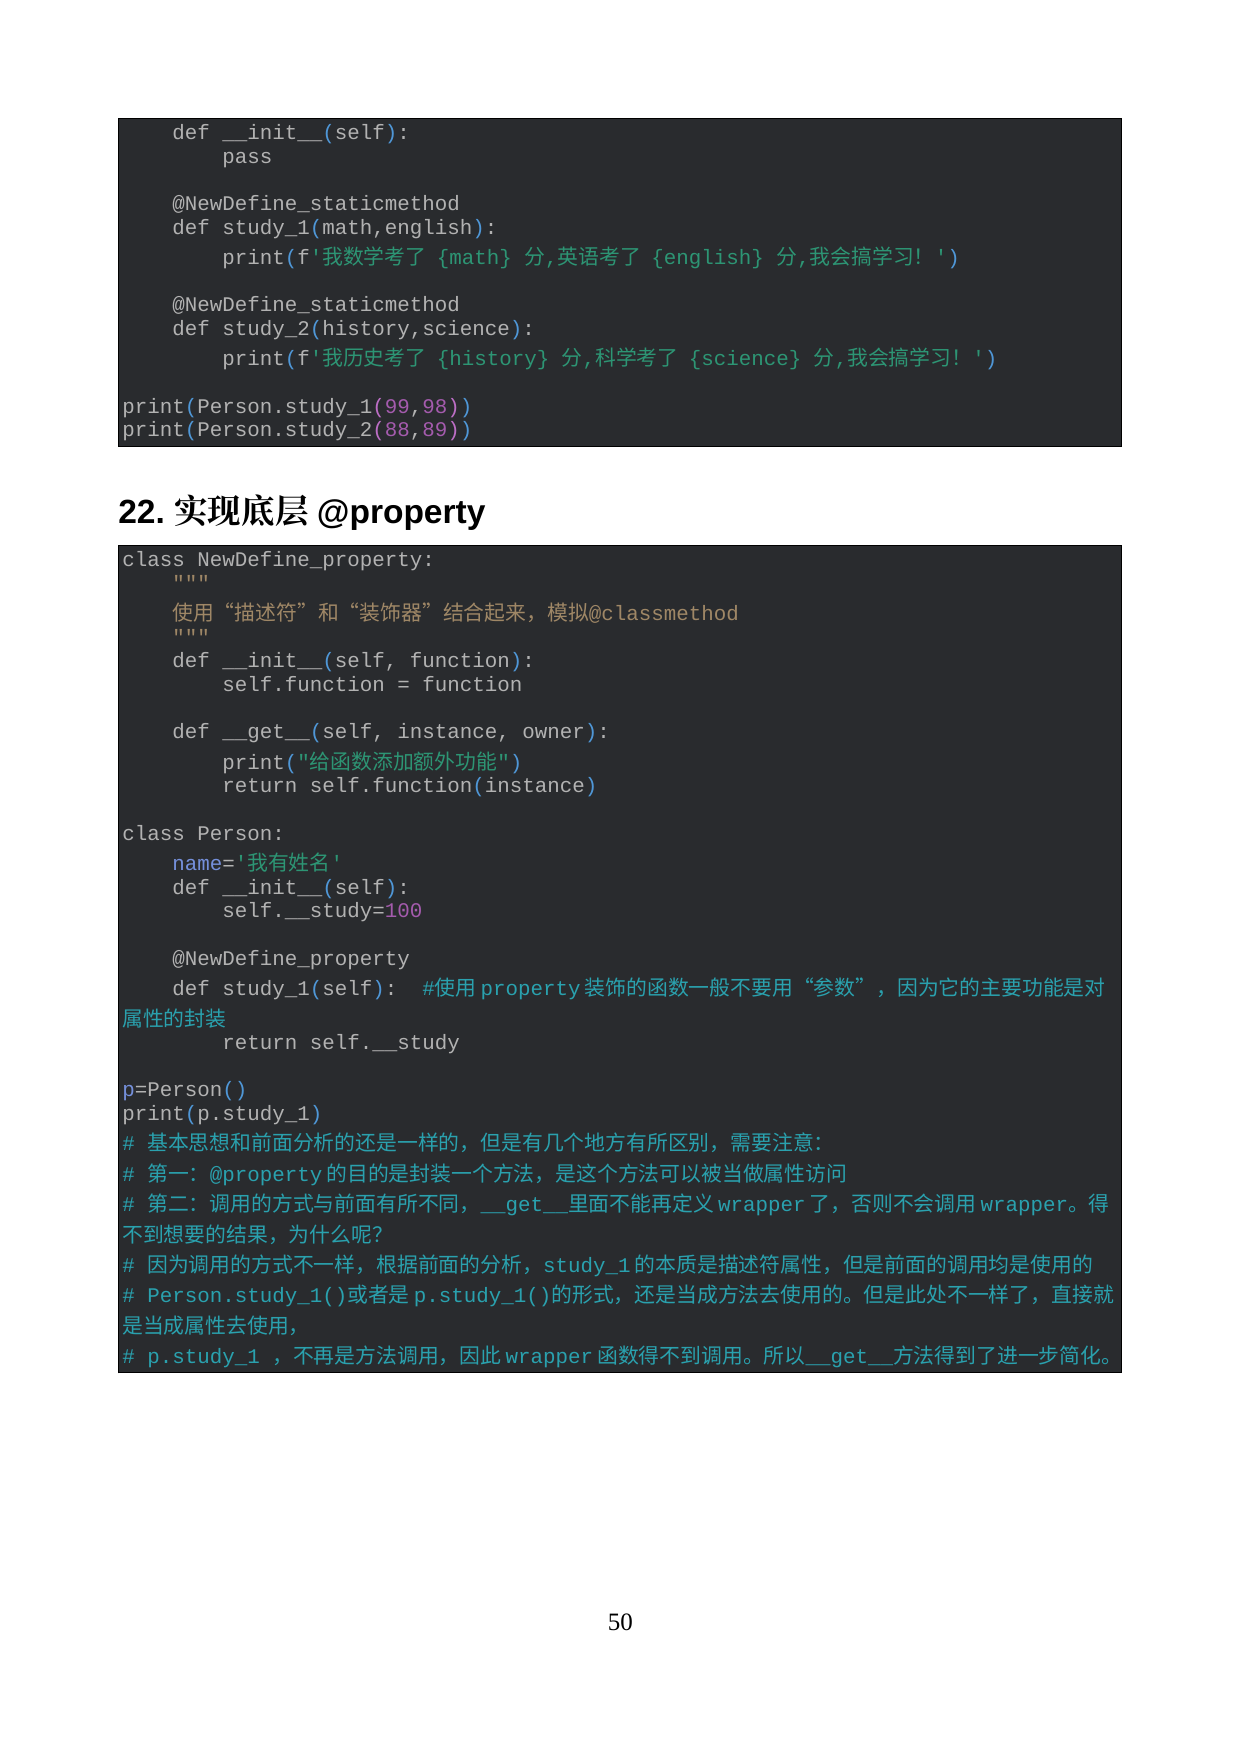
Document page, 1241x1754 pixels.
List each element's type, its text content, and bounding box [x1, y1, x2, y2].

text return self.function(instance) [119, 771, 1121, 795]
text def __init__(self): [119, 873, 1121, 896]
text def __init__(self): [119, 119, 1121, 142]
text print("给函数添加额外功能") [119, 741, 1121, 771]
text def study_1(self): #使用property装饰的函数一般不要用“参数”，因为它的主要功能是对属性的封装 [119, 967, 1121, 1028]
text @NewDefine_staticmethod [119, 290, 1121, 314]
text class Person: [119, 819, 1121, 842]
text name='我有姓名' [119, 842, 1121, 873]
text def __get__(self, instance, owner): [119, 717, 1121, 741]
text self.__study=100 [119, 896, 1121, 920]
text p=Person() [119, 1075, 1121, 1099]
text print(Person.study_1(99,98)) [119, 392, 1121, 415]
text # 第二：调用的方式与前面有所不同，__get__里面不能再定义wrapper了，否则不会调用wrapper。得不到想要的结果，为什么呢？ [119, 1183, 1121, 1244]
text print(f'我历史考了 {history} 分,科学考了 {science} 分,我会搞学习！') [119, 338, 1121, 368]
text # 因为调用的方式不一样，根据前面的分析，study_1的本质是描述符属性，但是前面的调用均是使用的 [119, 1244, 1121, 1274]
text class NewDefine_property: [119, 546, 1121, 569]
text @NewDefine_staticmethod [119, 189, 1121, 213]
text def study_2(history,science): [119, 314, 1121, 338]
text print(p.study_1) [119, 1099, 1121, 1123]
text pass [119, 142, 1121, 165]
text """ [119, 623, 1121, 646]
text @NewDefine_property [119, 944, 1121, 967]
text """ [119, 569, 1121, 592]
text # 第一：@property的目的是封装一个方法，是这个方法可以被当做属性访问 [119, 1153, 1121, 1183]
text self.function = function [119, 670, 1121, 694]
text def study_1(math,english): [119, 213, 1121, 236]
text 使用“描述符”和“装饰器”结合起来，模拟@classmethod [119, 592, 1121, 623]
text def __init__(self, function): [119, 646, 1121, 670]
text print(Person.study_2(88,89)) [119, 415, 1121, 446]
subtitle 实现底层 @property [118, 484, 1122, 533]
text print(f'我数学考了 {math} 分,英语考了 {english} 分,我会搞学习！') [119, 236, 1121, 267]
text return self.__study [119, 1028, 1121, 1052]
text # Person.study_1()或者是p.study_1()的形式，还是当成方法去使用的。但是此处不一样了，直接就是当成属性去使用， [119, 1274, 1121, 1335]
text # 基本思想和前面分析的还是一样的，但是有几个地方有所区别，需要注意： [119, 1123, 1121, 1153]
text # p.study_1 ，不再是方法调用，因此wrapper函数得不到调用。所以__get__方法得到了进一步简化。 [119, 1335, 1121, 1372]
